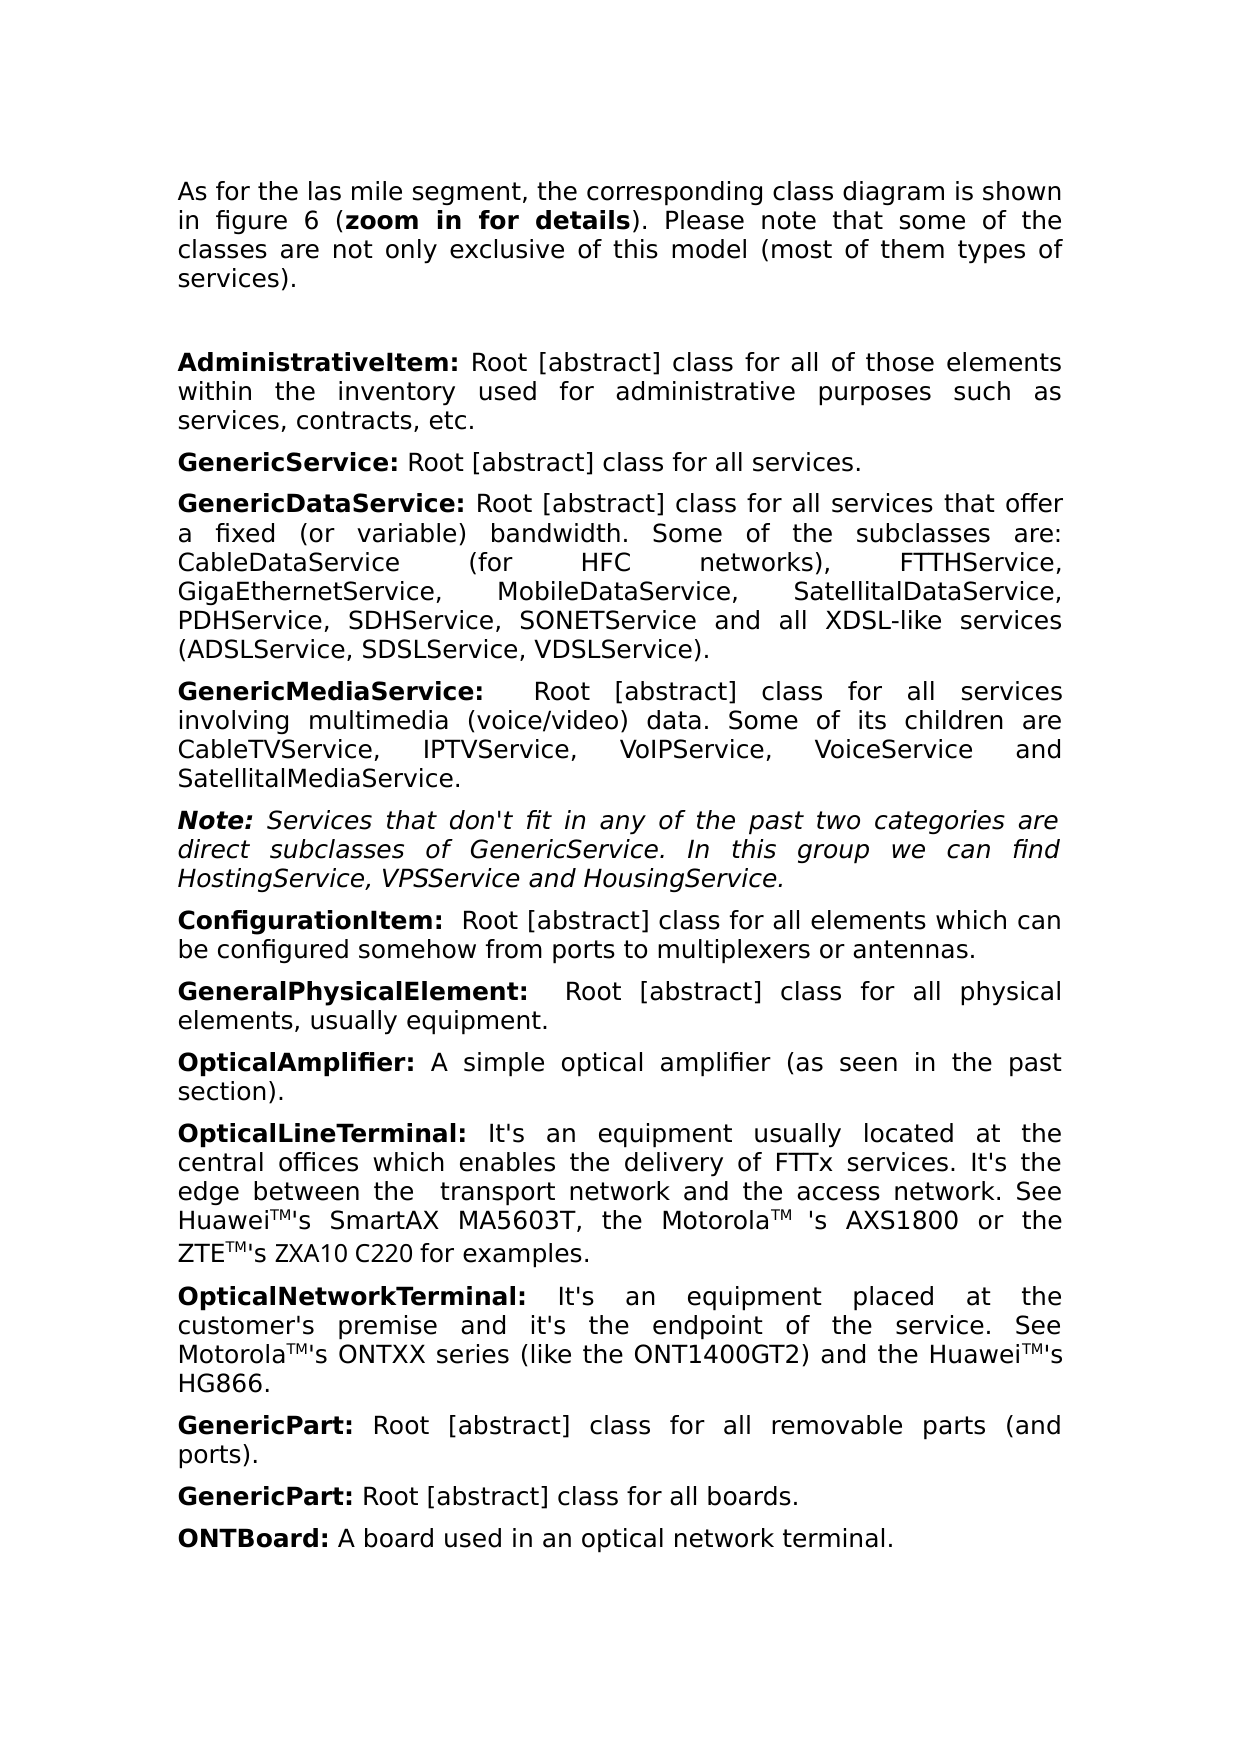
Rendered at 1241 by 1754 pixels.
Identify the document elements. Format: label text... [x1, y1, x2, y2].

text OpticalNetworkTerminal: It's an equipment placed at the customer's premise and it's the endpoint of the service. See MotorolaTM's ONTXX series (like the ONT1400GT2) and the HuaweiTM's HG866. [177, 1282, 1063, 1399]
text ConfigurationItem: Root [abstract] class for all elements which can be configured somehow from ports to multiplexers or antennas. [177, 906, 1063, 965]
text GenericPart: Root [abstract] class for all boards. [177, 1482, 1063, 1511]
text Note: Services that don't fit in any of the past two categories are direct subclasses of GenericService. In this group we can find HostingService, VPSService and HousingService. [177, 806, 1063, 894]
text GeneralPhysicalElement: Root [abstract] class for all physical elements, usually equipment. [177, 977, 1063, 1036]
text AdministrativeItem: Root [abstract] class for all of those elements within the inventory used for administrative purposes such as services, contracts, etc. [177, 348, 1063, 436]
text As for the las mile segment, the corresponding class diagram is shown in figure 6 (zoom in for details). Please note that some of the classes are not only exclusive of this model (most of them types of services). [177, 177, 1063, 294]
text ONTBoard: A board used in an optical network terminal. [177, 1524, 1063, 1553]
text OpticalAmplifier: A simple optical amplifier (as seen in the past section). [177, 1048, 1063, 1106]
text GenericService: Root [abstract] class for all services. [177, 448, 1063, 477]
text GenericDataService: Root [abstract] class for all services that offer a fixed (or variable) bandwidth. Some of the subclasses are: CableDataService (for HFC networks), FTTHService, GigaEthernetService, MobileDataService, SatellitalDataService, PDHService, SDHService, SONETService and all XDSL-like services (ADSLService, SDSLService, VDSLService). [177, 490, 1063, 665]
text GenericMediaService: Root [abstract] class for all services involving multimedia (voice/video) data. Some of its children are CableTVService, IPTVService, VoIPService, VoiceService and SatellitalMediaService. [177, 677, 1063, 794]
text OpticalLineTerminal: It's an equipment usually located at the central offices which enables the delivery of FTTx services. It's the edge between the transport network and the access network. See HuaweiTM's SmartAX MA5603T, the MotorolaTM 's AXS1800 or the ZTETM's ZXA10 C220 for examples. [177, 1119, 1063, 1269]
text GenericPart: Root [abstract] class for all removable parts (and ports). [177, 1411, 1063, 1469]
